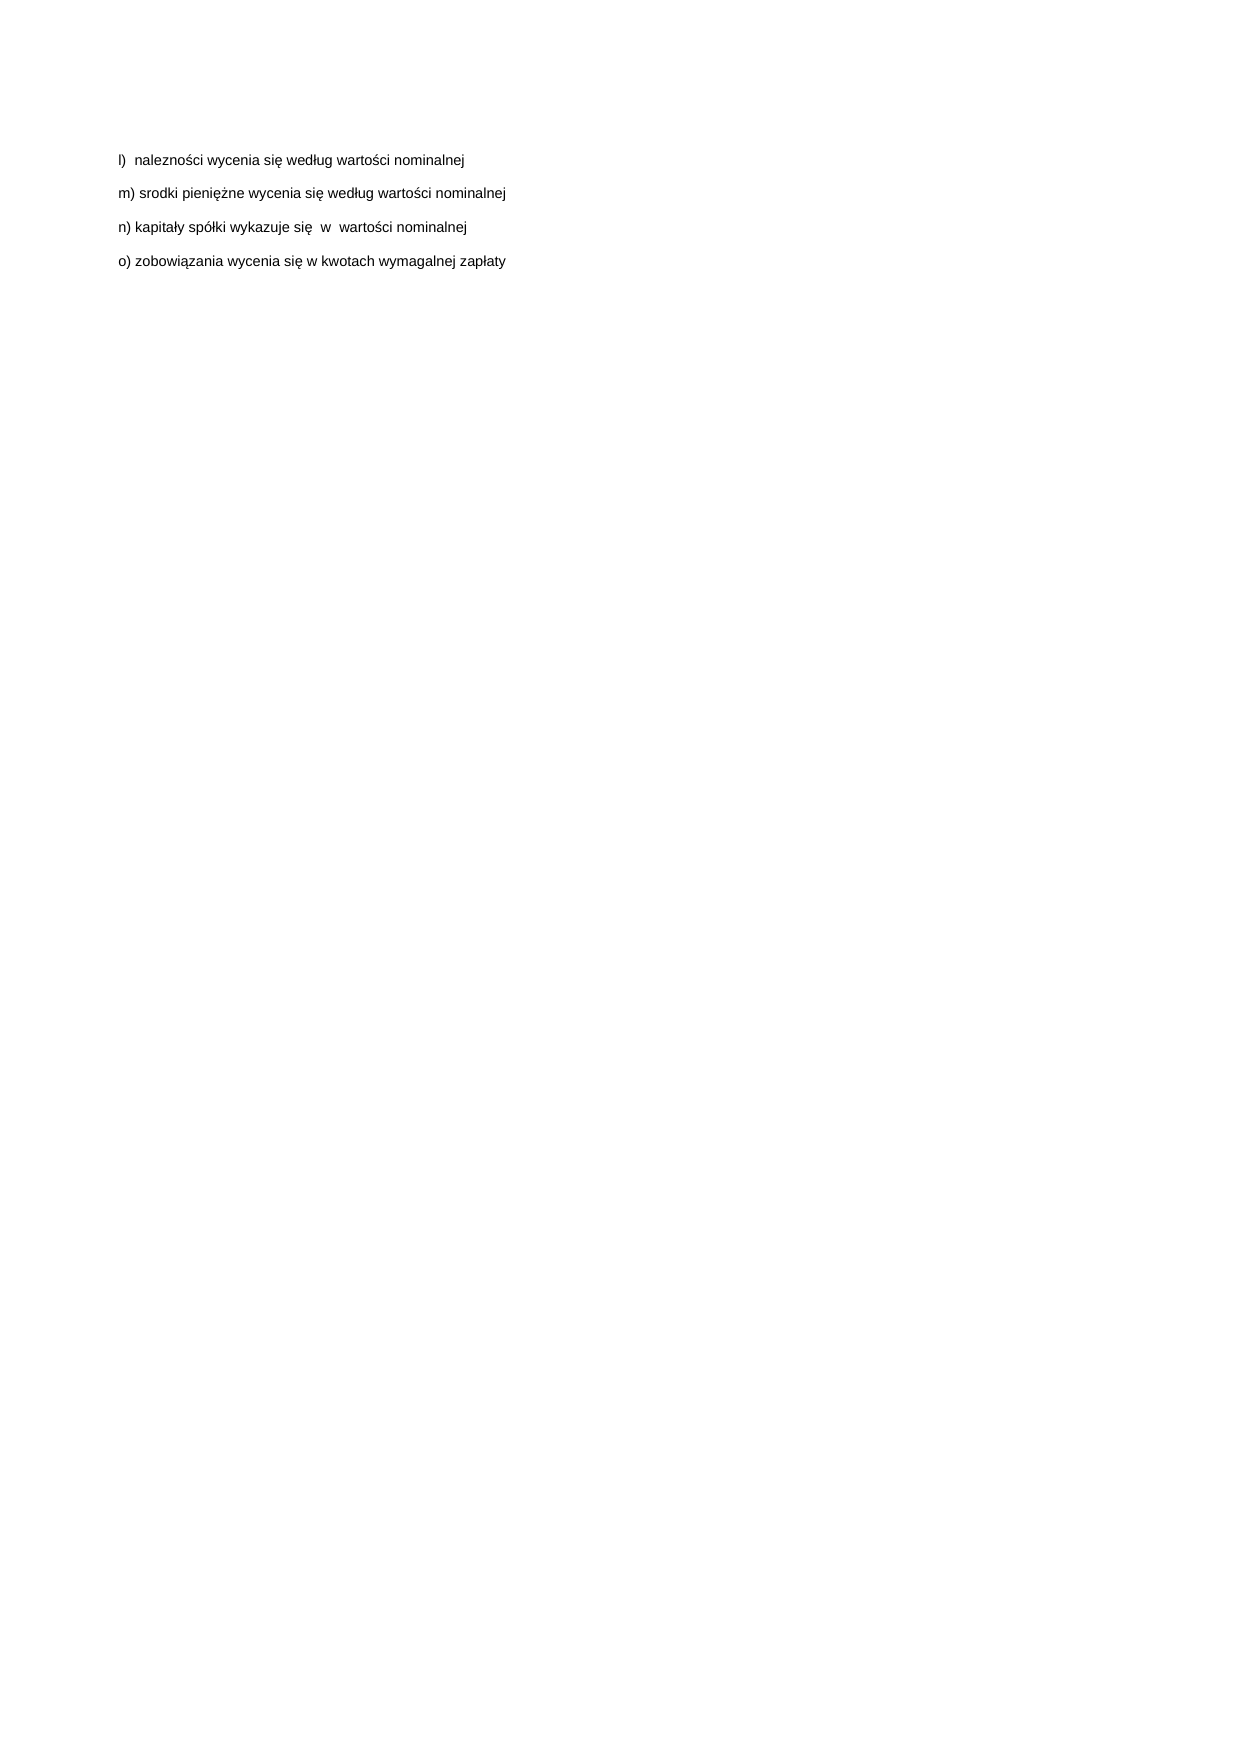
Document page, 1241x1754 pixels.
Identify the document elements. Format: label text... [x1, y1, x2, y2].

text m) srodki pieniężne wycenia się według wartości nominalnej [118, 185, 1122, 202]
text n) kapitały spółki wykazuje się w wartości nominalnej [118, 219, 1122, 236]
text o) zobowiązania wycenia się w kwotach wymagalnej zapłaty [118, 252, 1122, 269]
text l) nalezności wycenia się według wartości nominalnej [118, 152, 1122, 168]
